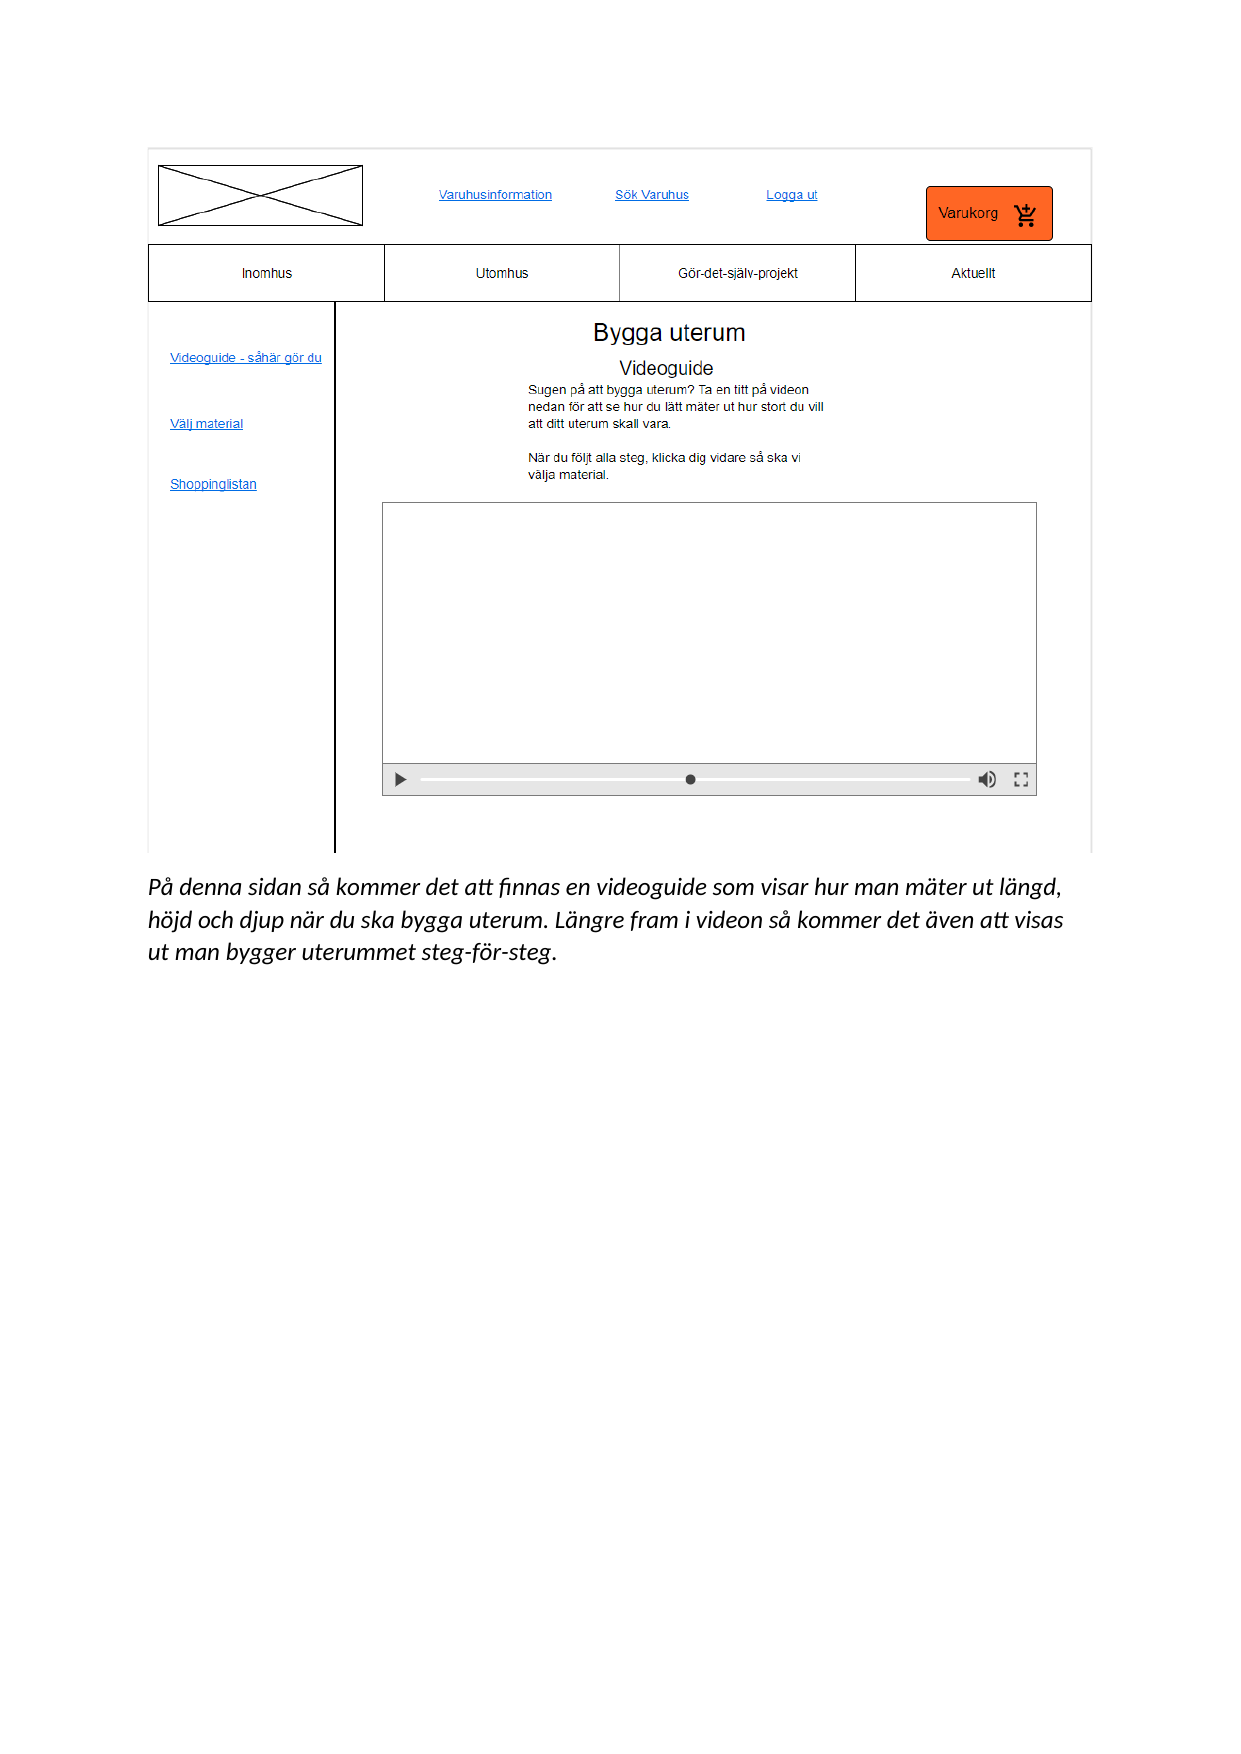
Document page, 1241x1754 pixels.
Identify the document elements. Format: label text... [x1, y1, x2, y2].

text På denna sidan så kommer det att finnas en videoguide som visar hur man mäter ut längd, höjd och djup när du ska bygga uterum. Längre fram i videon så kommer det även att visas ut man bygger uterummet steg-för-steg. [148, 871, 1093, 967]
